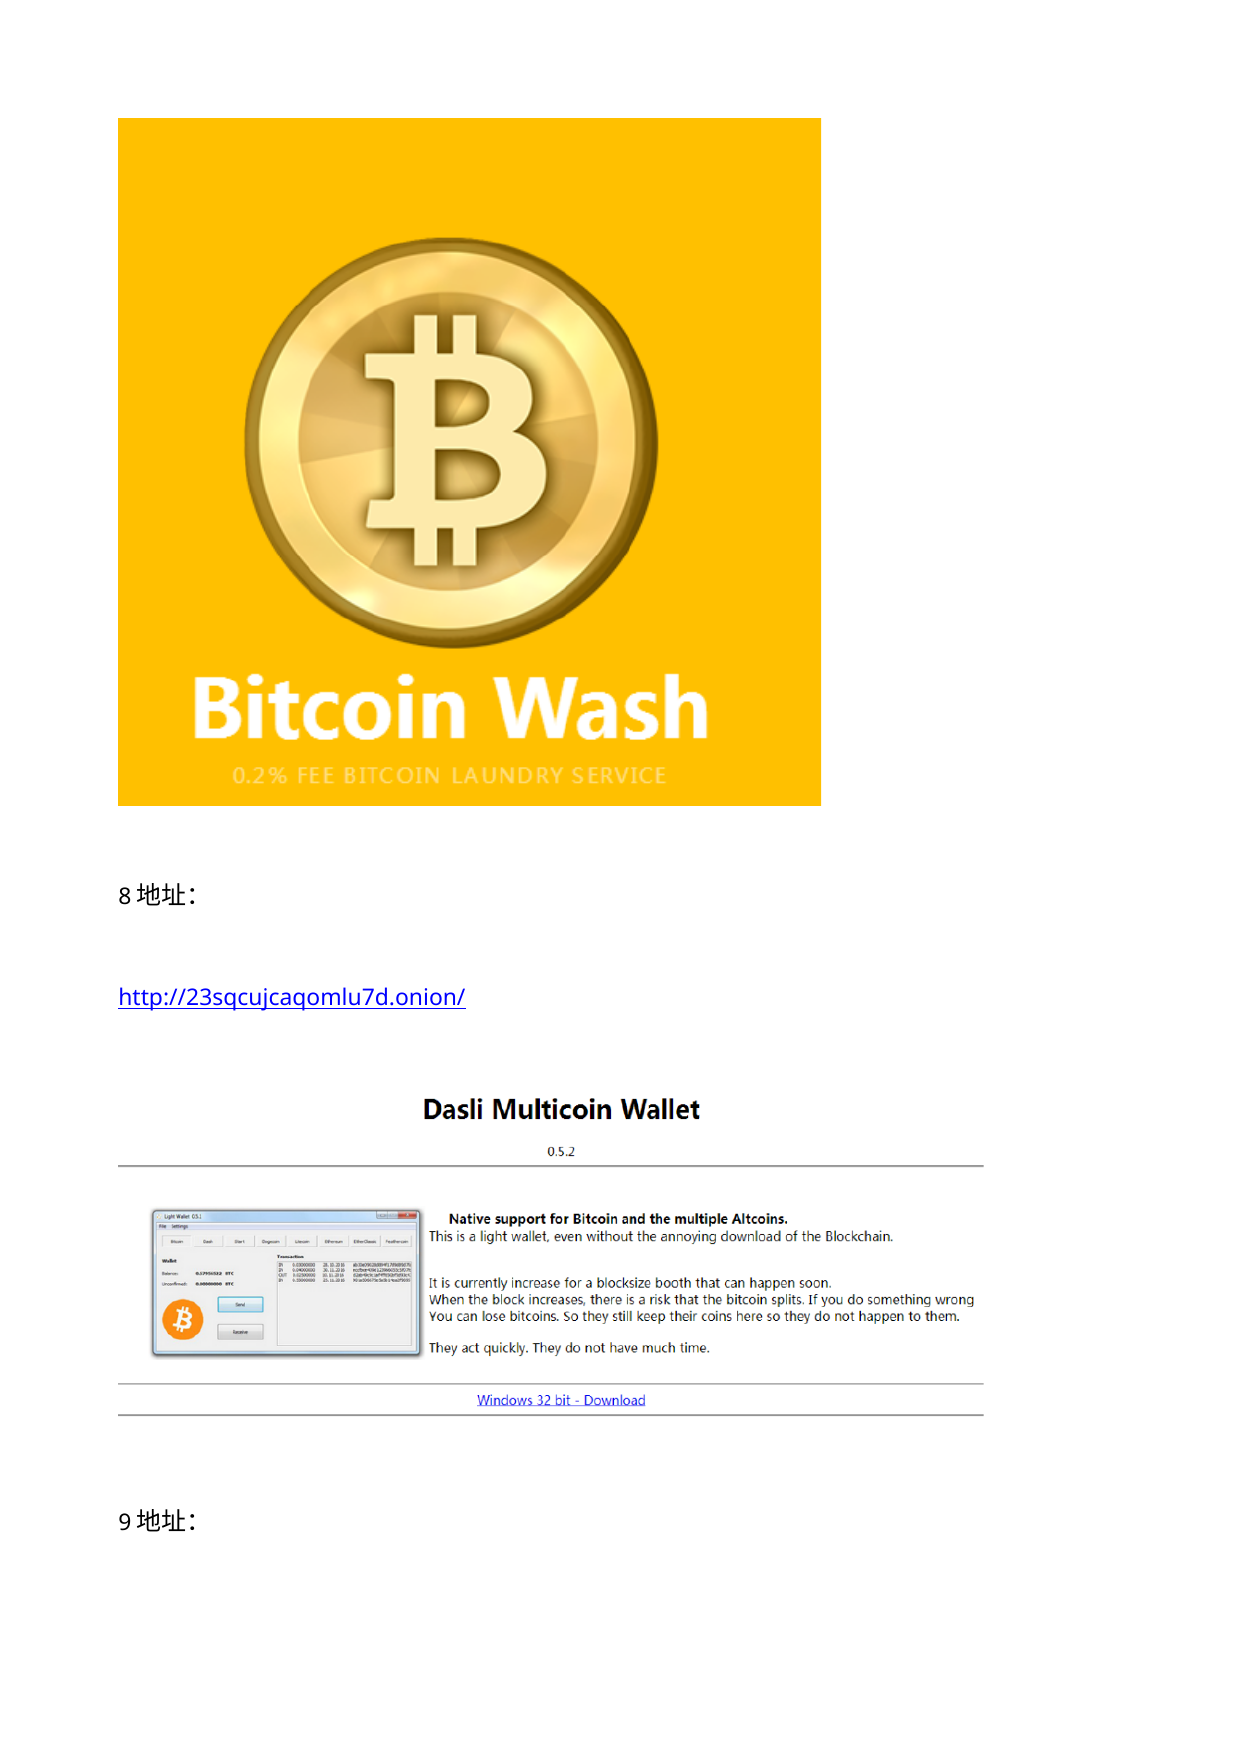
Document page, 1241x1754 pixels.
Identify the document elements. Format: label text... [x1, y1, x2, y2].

text http://23sqcujcaqomlu7d.onion/ [118, 981, 1122, 1012]
text 9地址： [118, 1502, 1122, 1538]
text 8地址： [118, 875, 1122, 912]
